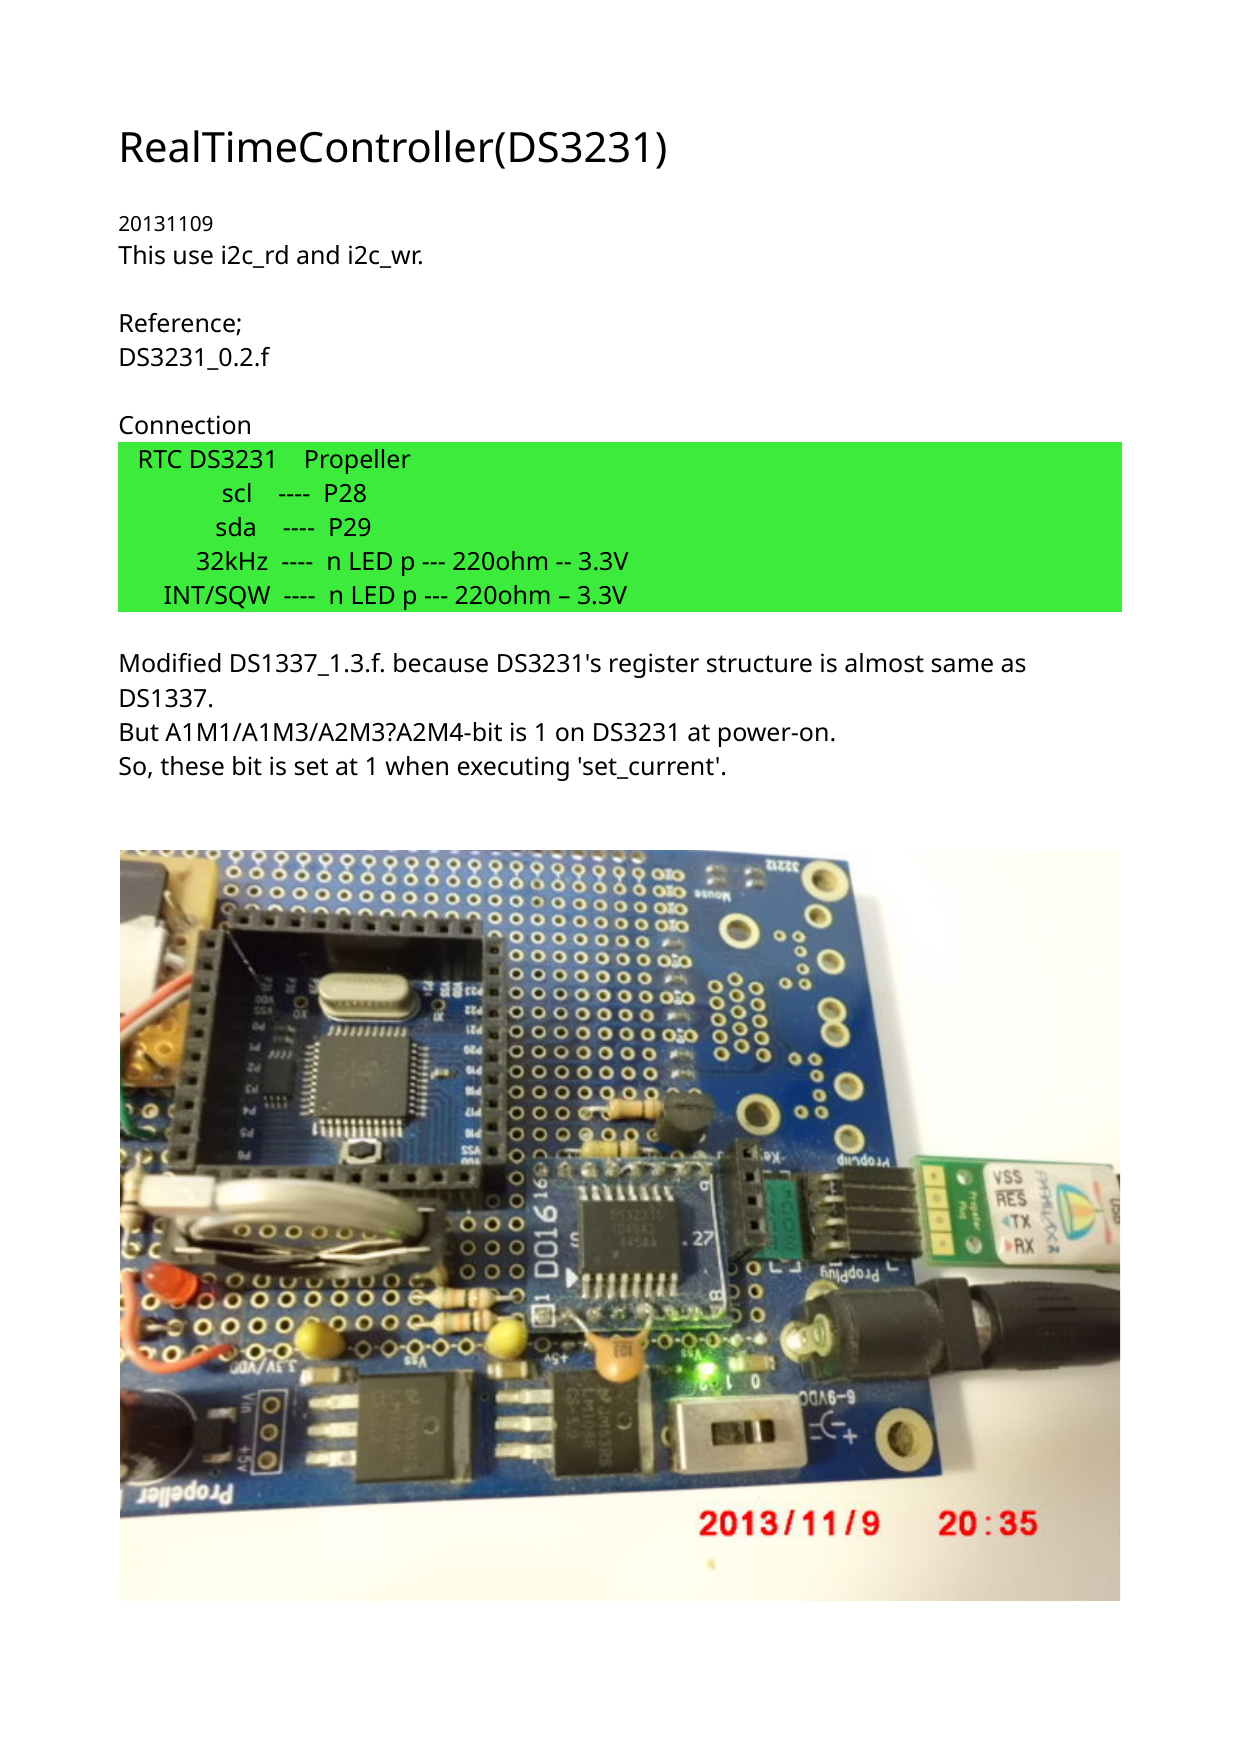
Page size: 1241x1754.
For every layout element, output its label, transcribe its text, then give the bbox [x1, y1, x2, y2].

text Connection [118, 408, 1122, 442]
text scl ---- P28 [118, 476, 1122, 510]
text sda ---- P29 [118, 510, 1122, 544]
text Reference; [118, 306, 1122, 339]
text Modified DS1337_1.3.f. because DS3231's register structure is almost same as DS1337. [118, 646, 1122, 714]
picture [120, 850, 1121, 1601]
text INT/SQW ---- n LED p --- 220ohm – 3.3V [118, 578, 1122, 612]
text RTC DS3231 Propeller [118, 442, 1122, 476]
text So, these bit is set at 1 when executing 'set_current'. [118, 748, 1122, 782]
text 32kHz ---- n LED p --- 220ohm -- 3.3V [118, 544, 1122, 578]
text But A1M1/A1M3/A2M3?A2M4-bit is 1 on DS3231 at power-on. [118, 714, 1122, 748]
text RealTimeController(DS3231) [118, 118, 1122, 175]
text This use i2c_rd and i2c_wr. [118, 237, 1122, 271]
text DS3231_0.2.f [118, 339, 1122, 374]
text 20131109 [118, 209, 1122, 237]
